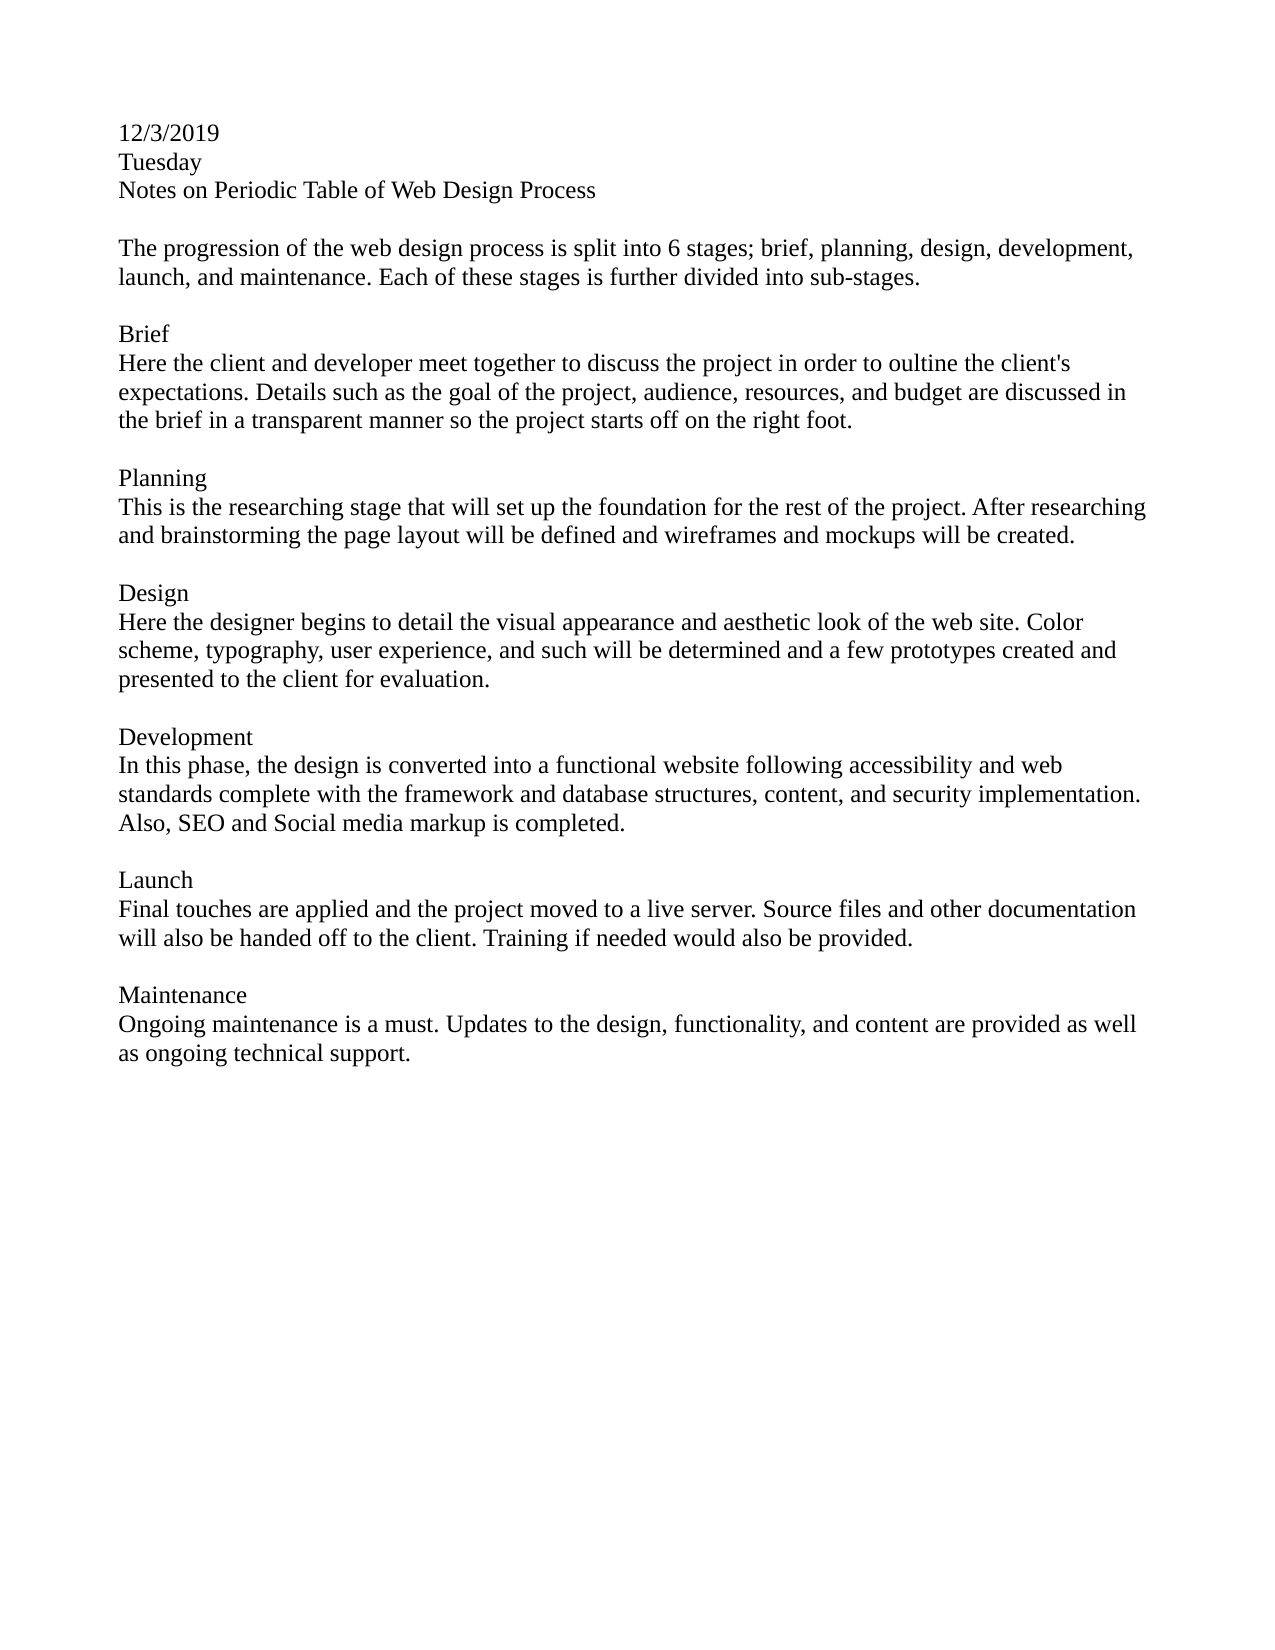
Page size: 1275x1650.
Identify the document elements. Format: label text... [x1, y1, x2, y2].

text Ongoing maintenance is a must. Updates to the design, functionality, and content are provided as well as ongoing technical support. [118, 1009, 1157, 1067]
text Here the client and developer meet together to discuss the project in order to oultine the client's expectations. Details such as the goal of the project, audience, resources, and budget are discussed in the brief in a transparent manner so the project starts off on the right foot. [118, 348, 1157, 434]
text Design [118, 578, 1157, 607]
text In this phase, the design is converted into a functional website following accessibility and web standards complete with the framework and database structures, content, and security implementation. Also, SEO and Social media markup is completed. [118, 751, 1157, 837]
text Brief [118, 319, 1157, 348]
text Planning [118, 463, 1157, 492]
text Final touches are applied and the project moved to a live server. Source files and other documentation will also be handed off to the client. Training if needed would also be provided. [118, 894, 1157, 952]
text The progression of the web design process is split into 6 stages; brief, planning, design, development, launch, and maintenance. Each of these stages is further divided into sub-stages. [118, 233, 1157, 291]
text This is the researching stage that will set up the foundation for the rest of the project. After researching and brainstorming the page layout will be defined and wireframes and mockups will be created. [118, 492, 1157, 549]
text Maintenance [118, 981, 1157, 1009]
text 12/3/2019 [118, 118, 1157, 147]
text Development [118, 722, 1157, 751]
text Notes on Periodic Table of Web Design Process [118, 176, 1157, 204]
text Tuesday [118, 147, 1157, 176]
text Here the designer begins to detail the visual appearance and aesthetic look of the web site. Color scheme, typography, user experience, and such will be determined and a few prototypes created and presented to the client for evaluation. [118, 607, 1157, 693]
text Launch [118, 866, 1157, 894]
